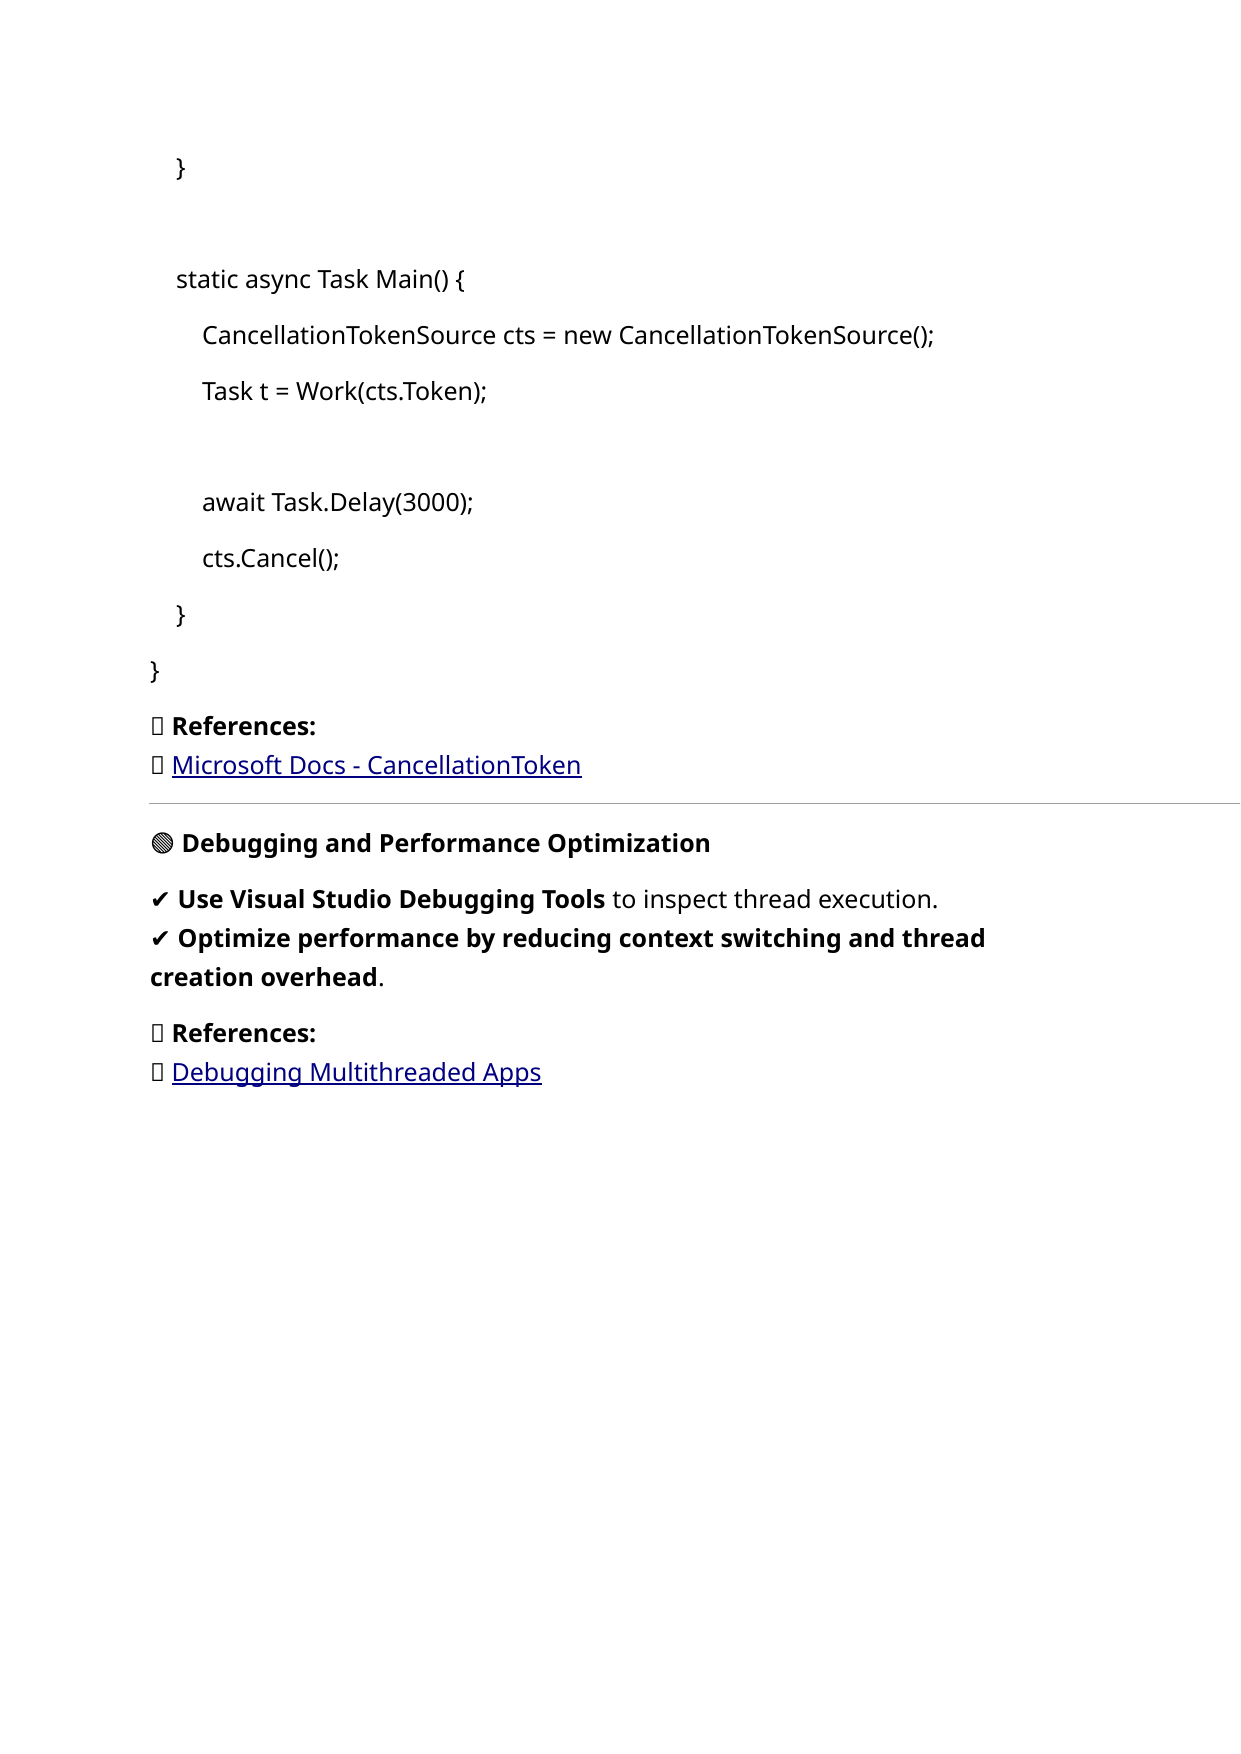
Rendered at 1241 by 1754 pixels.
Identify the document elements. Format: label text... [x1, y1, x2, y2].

text 📌 References: 🔗 Debugging Multithreaded Apps [150, 1015, 1090, 1089]
text } [150, 597, 1090, 631]
text Task t = Work(cts.Token); [150, 373, 1090, 407]
text ✔️ Use Visual Studio Debugging Tools to inspect thread execution. ✔️ Optimize performance by reducing context switching and thread creation overhead. [150, 881, 1090, 994]
text cts.Cancel(); [150, 541, 1090, 575]
text 📌 References: 🔗 Microsoft Docs - CancellationToken [150, 708, 1090, 782]
text } [150, 150, 1090, 184]
text 🟢 Debugging and Performance Optimization [150, 825, 1090, 859]
text CancellationTokenSource cts = new CancellationTokenSource(); [150, 317, 1090, 352]
text static async Task Main() { [150, 262, 1090, 296]
text } [150, 652, 1090, 687]
text await Task.Delay(3000); [150, 485, 1090, 519]
